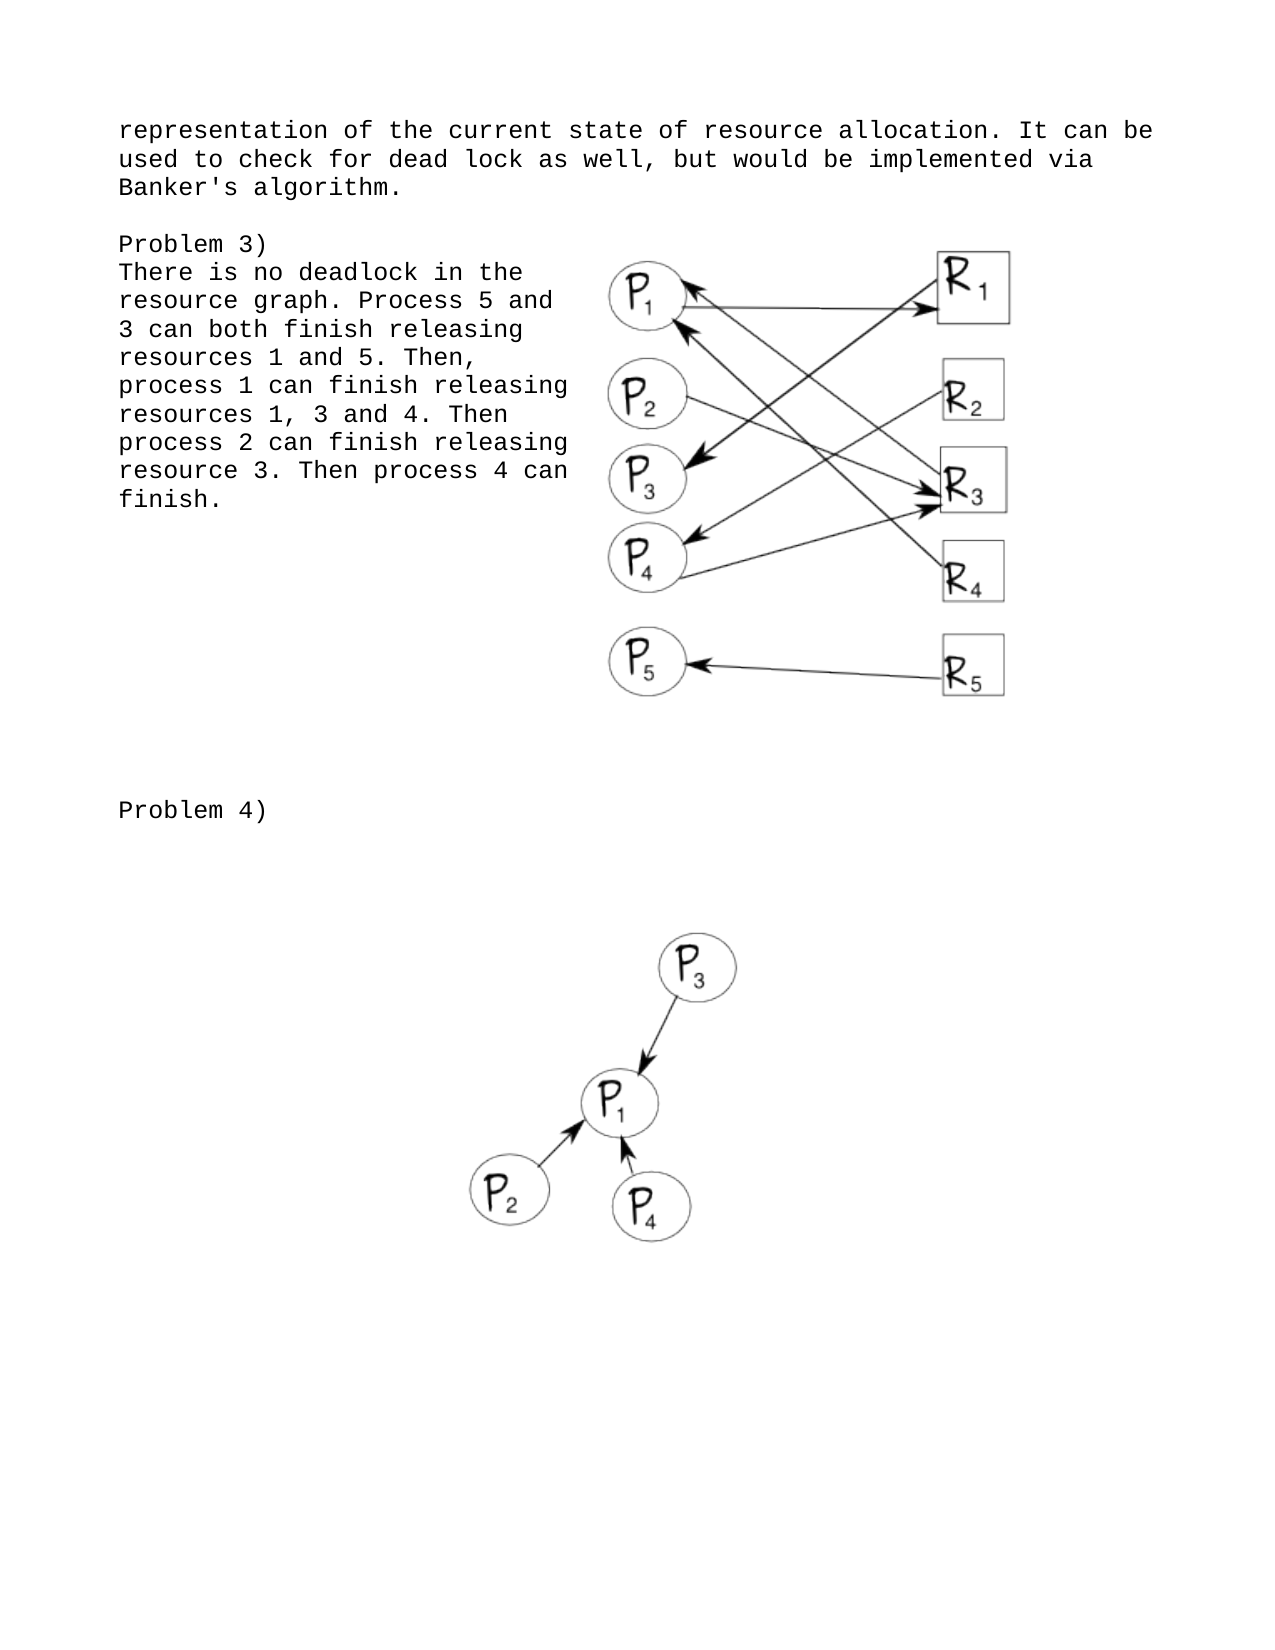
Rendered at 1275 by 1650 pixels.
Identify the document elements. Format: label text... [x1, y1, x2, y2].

picture [387, 826, 888, 1327]
text [1077, 260, 1157, 515]
text There is no deadlock in the resource graph. Process 5 and 3 can both finish releasing resources 1 and 5. Then, process 1 can finish releasing resources 1, 3 and 4. Then process 2 can finish releasing resource 3. Then process 4 can finish. [118, 260, 576, 515]
text [1077, 231, 1157, 260]
text representation of the current state of resource allocation. It can be used to check for dead lock as well, but would be implemented via Banker's algorithm. [118, 118, 1157, 203]
text Problem 3) [118, 231, 576, 260]
text Problem 4) [118, 798, 1157, 826]
picture [576, 231, 1077, 732]
